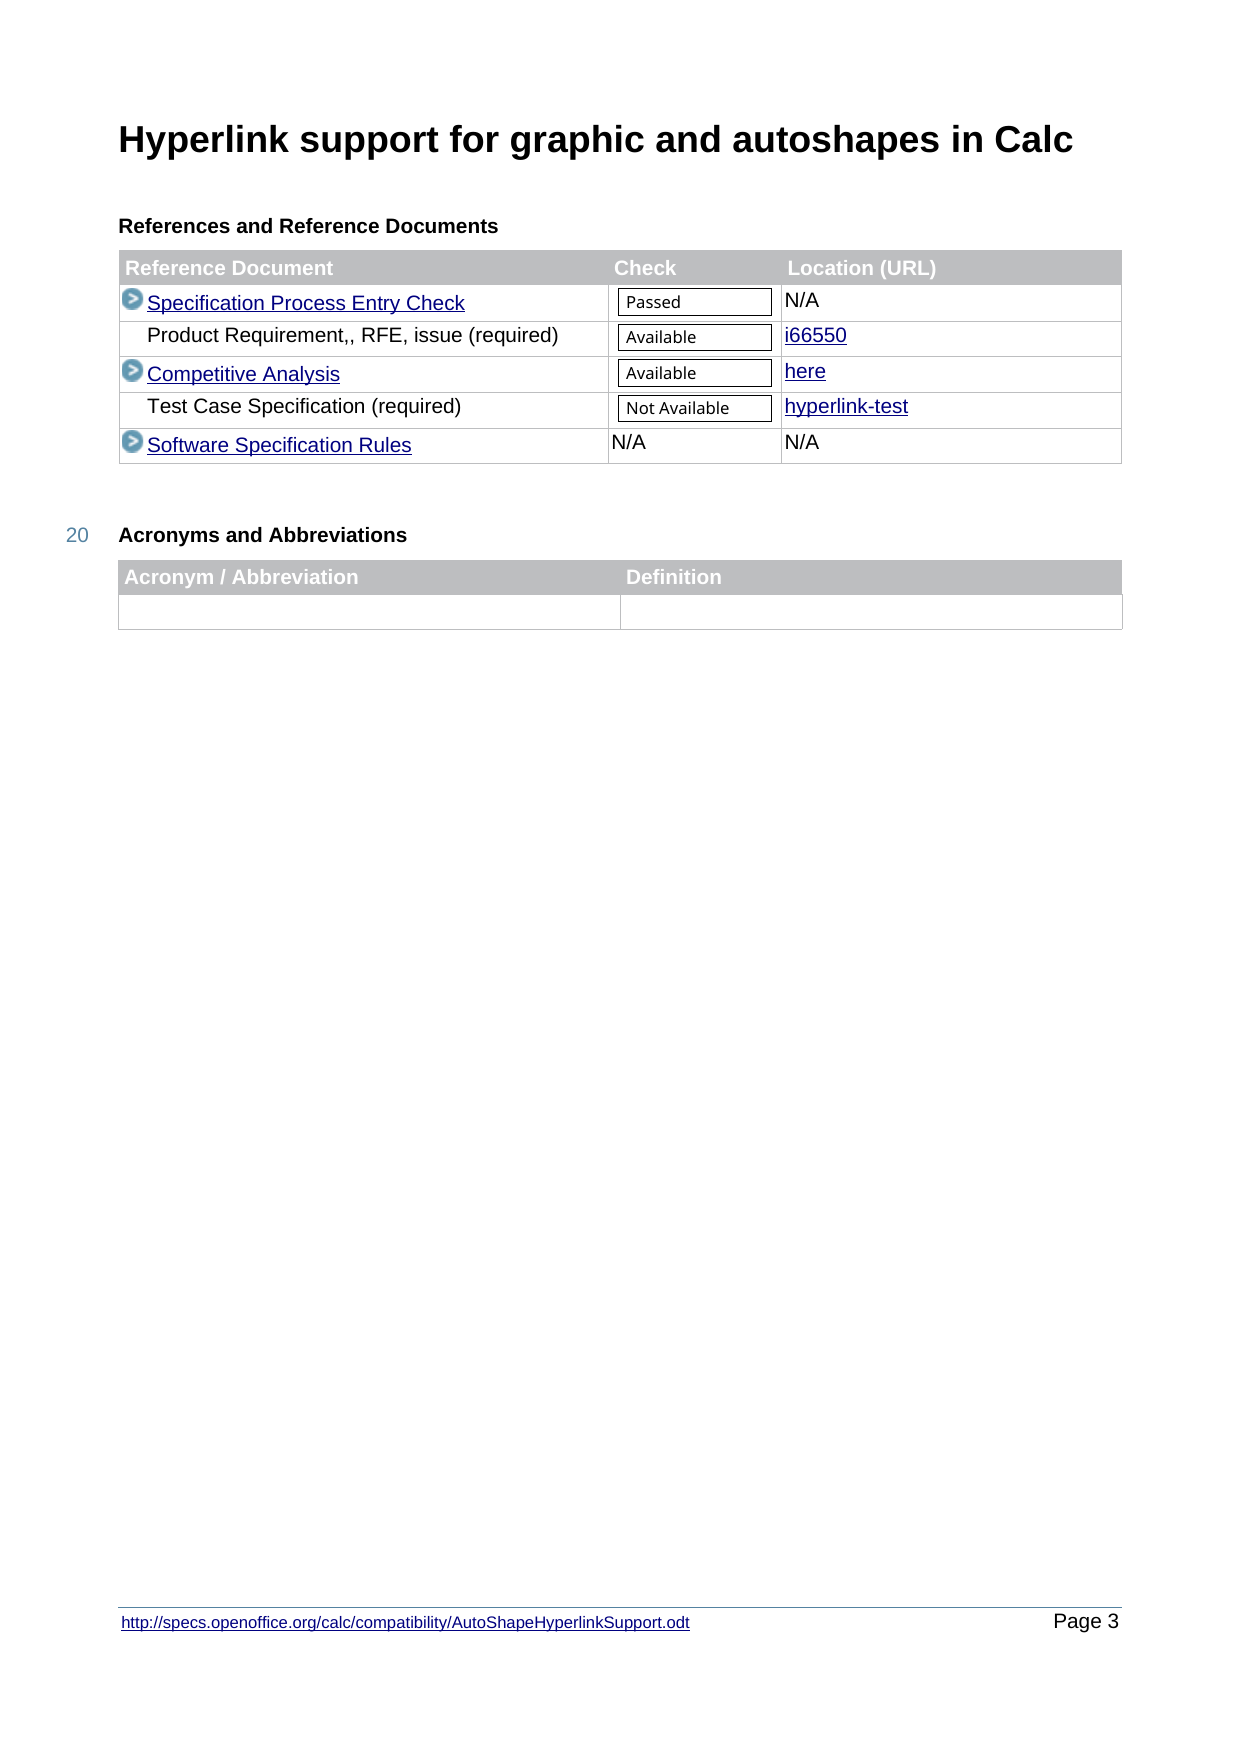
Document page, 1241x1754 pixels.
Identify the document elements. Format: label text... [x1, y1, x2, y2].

table_cell i66550 [782, 322, 1121, 356]
table_cell N/A [782, 285, 1121, 321]
subtitle References and Reference Documents [118, 214, 1122, 238]
table_cell hyperlink-test [782, 393, 1121, 428]
table_cell Specification Process Entry Check [120, 285, 608, 321]
table_cell [609, 393, 781, 428]
table_cell Software Specification Rules [120, 429, 608, 463]
picture [122, 359, 147, 382]
subtitle Acronyms and Abbreviations [118, 524, 1122, 547]
table_header Acronym / Abbreviation [118, 560, 620, 594]
table_cell Product Requirement,, RFE, issue (required) [120, 322, 608, 356]
table_header Reference Document [119, 250, 608, 285]
table_cell <WYSIWYG> [119, 595, 620, 629]
table_cell <What You See Is What You Get> [621, 595, 1122, 629]
table_cell Competitive Analysis [120, 357, 608, 392]
picture [122, 288, 147, 310]
table_cell [609, 357, 781, 392]
table_header Location (URL) [782, 250, 1122, 285]
table_header Definition [620, 560, 1122, 594]
table_cell N/A [609, 429, 781, 463]
table_cell here [782, 357, 1121, 392]
table_header Check [609, 250, 781, 285]
table_cell [609, 285, 781, 321]
table_cell [609, 322, 781, 356]
picture [122, 430, 147, 453]
table_cell N/A [782, 429, 1121, 463]
table_cell Test Case Specification (required) [120, 393, 608, 428]
